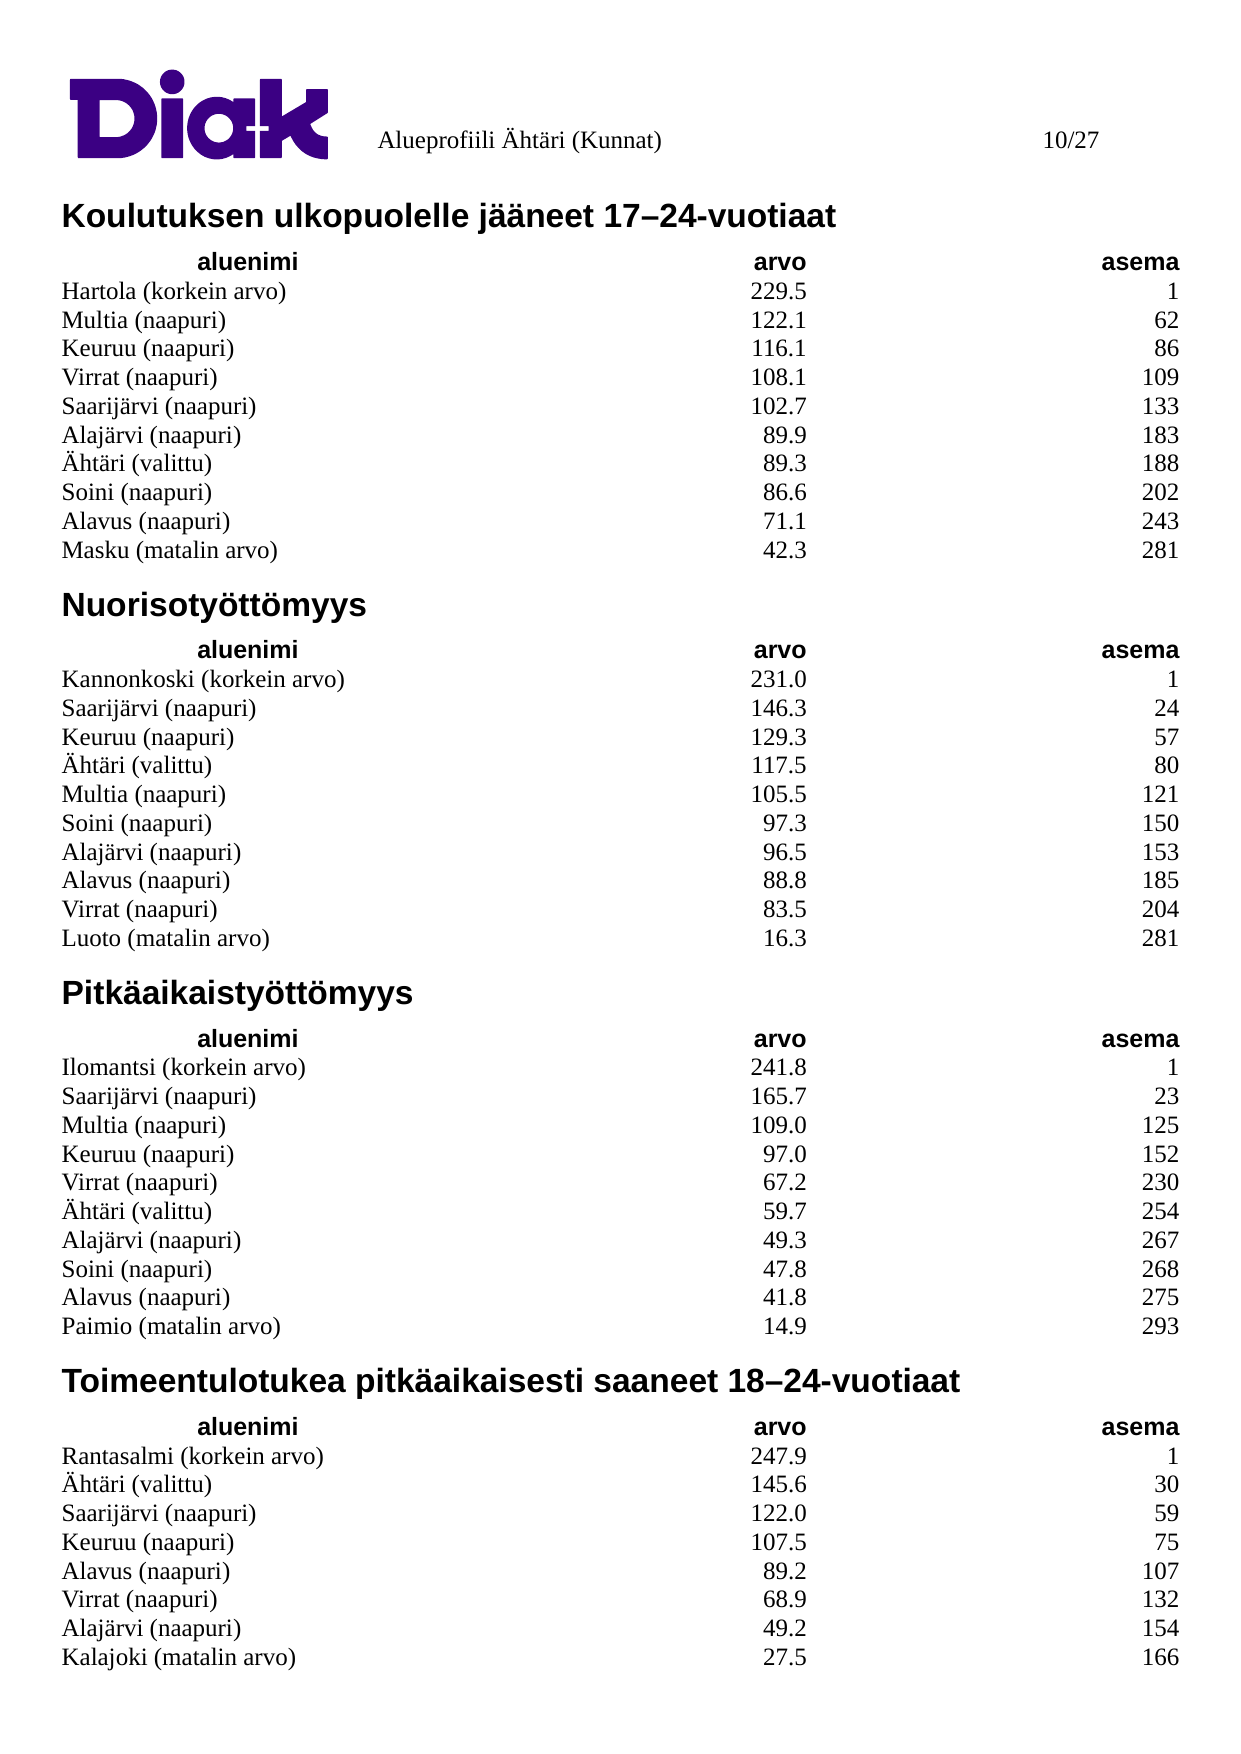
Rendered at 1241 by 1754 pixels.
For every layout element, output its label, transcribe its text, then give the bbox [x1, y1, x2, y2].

table_cell Alajärvi (naapuri) [61, 837, 434, 866]
table_cell 102.7 [434, 391, 806, 420]
table_cell 109 [806, 362, 1179, 391]
table_cell 1 [806, 664, 1179, 693]
table_cell 275 [806, 1283, 1179, 1311]
table_cell 125 [806, 1110, 1179, 1139]
table_cell 88.8 [434, 866, 806, 894]
table_cell 254 [806, 1196, 1179, 1225]
table_cell 71.1 [434, 506, 806, 535]
table_cell 89.9 [434, 420, 806, 448]
table_cell 267 [806, 1225, 1179, 1254]
table_cell 109.0 [434, 1110, 806, 1139]
table_cell Virrat (naapuri) [61, 1168, 434, 1196]
table_cell 202 [806, 477, 1179, 506]
table_cell Ähtäri (valittu) [61, 449, 434, 477]
table_cell Soini (naapuri) [61, 477, 434, 506]
table_cell 154 [806, 1613, 1179, 1642]
table_header aluenimi [61, 1412, 434, 1441]
table_cell 230 [806, 1168, 1179, 1196]
table_cell Alavus (naapuri) [61, 506, 434, 535]
table_cell 83.5 [434, 894, 806, 923]
table_cell 117.5 [434, 751, 806, 779]
table_cell Kalajoki (matalin arvo) [61, 1642, 434, 1671]
subtitle Nuorisotyöttömyys [61, 584, 1179, 623]
table_cell Ähtäri (valittu) [61, 1470, 434, 1498]
table_cell 243 [806, 506, 1179, 535]
table_cell 247.9 [434, 1441, 806, 1469]
table_cell 86 [806, 334, 1179, 362]
table_cell 23 [806, 1081, 1179, 1110]
table_header aluenimi [61, 247, 434, 276]
table_cell 122.0 [434, 1498, 806, 1527]
table_cell 97.0 [434, 1139, 806, 1167]
table_cell 281 [806, 535, 1179, 563]
table_cell 204 [806, 894, 1179, 923]
table_header asema [806, 1412, 1179, 1441]
table_cell 116.1 [434, 334, 806, 362]
table_cell Saarijärvi (naapuri) [61, 693, 434, 722]
table_cell Alavus (naapuri) [61, 1283, 434, 1311]
table_cell Alajärvi (naapuri) [61, 1613, 434, 1642]
table_header arvo [434, 1024, 806, 1052]
table_cell 14.9 [434, 1311, 806, 1340]
table_cell 132 [806, 1585, 1179, 1613]
subtitle Toimeentulotukea pitkäaikaisesti saaneet 18–24-vuotiaat [61, 1361, 1179, 1399]
table_cell Soini (naapuri) [61, 1254, 434, 1282]
table_cell 145.6 [434, 1470, 806, 1498]
table_cell 49.2 [434, 1613, 806, 1642]
table_cell Virrat (naapuri) [61, 894, 434, 923]
table_header asema [806, 636, 1179, 664]
table_cell 108.1 [434, 362, 806, 391]
table_cell 152 [806, 1139, 1179, 1167]
table_cell 96.5 [434, 837, 806, 866]
table_cell 229.5 [434, 276, 806, 305]
table_cell 133 [806, 391, 1179, 420]
table_cell 166 [806, 1642, 1179, 1671]
table_cell Ähtäri (valittu) [61, 1196, 434, 1225]
table_cell Kannonkoski (korkein arvo) [61, 664, 434, 693]
table_cell 129.3 [434, 722, 806, 751]
table_cell 30 [806, 1470, 1179, 1498]
table_cell 1 [806, 1053, 1179, 1081]
table_cell 59.7 [434, 1196, 806, 1225]
table_cell 188 [806, 449, 1179, 477]
table_cell 107 [806, 1556, 1179, 1584]
table_cell Multia (naapuri) [61, 305, 434, 333]
table_cell Keuruu (naapuri) [61, 1527, 434, 1556]
table_cell Alajärvi (naapuri) [61, 1225, 434, 1254]
table_cell 27.5 [434, 1642, 806, 1671]
subtitle Pitkäaikaistyöttömyys [61, 973, 1179, 1011]
table_cell 293 [806, 1311, 1179, 1340]
table_cell 75 [806, 1527, 1179, 1556]
table_cell 281 [806, 923, 1179, 952]
table_cell 47.8 [434, 1254, 806, 1282]
table_cell 41.8 [434, 1283, 806, 1311]
table_cell 183 [806, 420, 1179, 448]
table_cell 231.0 [434, 664, 806, 693]
table_cell Saarijärvi (naapuri) [61, 1498, 434, 1527]
table_cell 241.8 [434, 1053, 806, 1081]
table_header asema [806, 247, 1179, 276]
table_cell 59 [806, 1498, 1179, 1527]
table_cell 42.3 [434, 535, 806, 563]
table_cell Saarijärvi (naapuri) [61, 1081, 434, 1110]
table_cell Keuruu (naapuri) [61, 334, 434, 362]
table_cell 122.1 [434, 305, 806, 333]
table_header arvo [434, 1412, 806, 1441]
table_cell Multia (naapuri) [61, 779, 434, 808]
subtitle Koulutuksen ulkopuolelle jääneet 17–24-vuotiaat [61, 196, 1179, 235]
table_cell Alavus (naapuri) [61, 866, 434, 894]
table_cell 49.3 [434, 1225, 806, 1254]
table_header aluenimi [61, 1024, 434, 1052]
table_cell 268 [806, 1254, 1179, 1282]
table_cell Luoto (matalin arvo) [61, 923, 434, 952]
table_cell 89.3 [434, 449, 806, 477]
table_cell 86.6 [434, 477, 806, 506]
table_cell 16.3 [434, 923, 806, 952]
table_cell Alajärvi (naapuri) [61, 420, 434, 448]
table_cell 57 [806, 722, 1179, 751]
table_cell Rantasalmi (korkein arvo) [61, 1441, 434, 1469]
table_cell Virrat (naapuri) [61, 362, 434, 391]
table_cell Soini (naapuri) [61, 808, 434, 837]
table_cell 105.5 [434, 779, 806, 808]
table_header arvo [434, 636, 806, 664]
table_cell 121 [806, 779, 1179, 808]
table_header asema [806, 1024, 1179, 1052]
table_cell Saarijärvi (naapuri) [61, 391, 434, 420]
table_cell 89.2 [434, 1556, 806, 1584]
table_cell Masku (matalin arvo) [61, 535, 434, 563]
table_cell 97.3 [434, 808, 806, 837]
table_header arvo [434, 247, 806, 276]
table_cell Keuruu (naapuri) [61, 1139, 434, 1167]
table_cell 68.9 [434, 1585, 806, 1613]
table_header aluenimi [61, 636, 434, 664]
table_cell Virrat (naapuri) [61, 1585, 434, 1613]
table_cell Keuruu (naapuri) [61, 722, 434, 751]
table_cell Ähtäri (valittu) [61, 751, 434, 779]
table_cell 1 [806, 276, 1179, 305]
table_cell Paimio (matalin arvo) [61, 1311, 434, 1340]
table_cell 153 [806, 837, 1179, 866]
table_cell 24 [806, 693, 1179, 722]
table_cell 80 [806, 751, 1179, 779]
table_cell 62 [806, 305, 1179, 333]
table_cell Multia (naapuri) [61, 1110, 434, 1139]
table_cell 165.7 [434, 1081, 806, 1110]
table_cell 67.2 [434, 1168, 806, 1196]
table_cell 1 [806, 1441, 1179, 1469]
table_cell Hartola (korkein arvo) [61, 276, 434, 305]
table_cell 107.5 [434, 1527, 806, 1556]
table_cell 185 [806, 866, 1179, 894]
table_cell 146.3 [434, 693, 806, 722]
table_cell Ilomantsi (korkein arvo) [61, 1053, 434, 1081]
table_cell Alavus (naapuri) [61, 1556, 434, 1584]
table_cell 150 [806, 808, 1179, 837]
